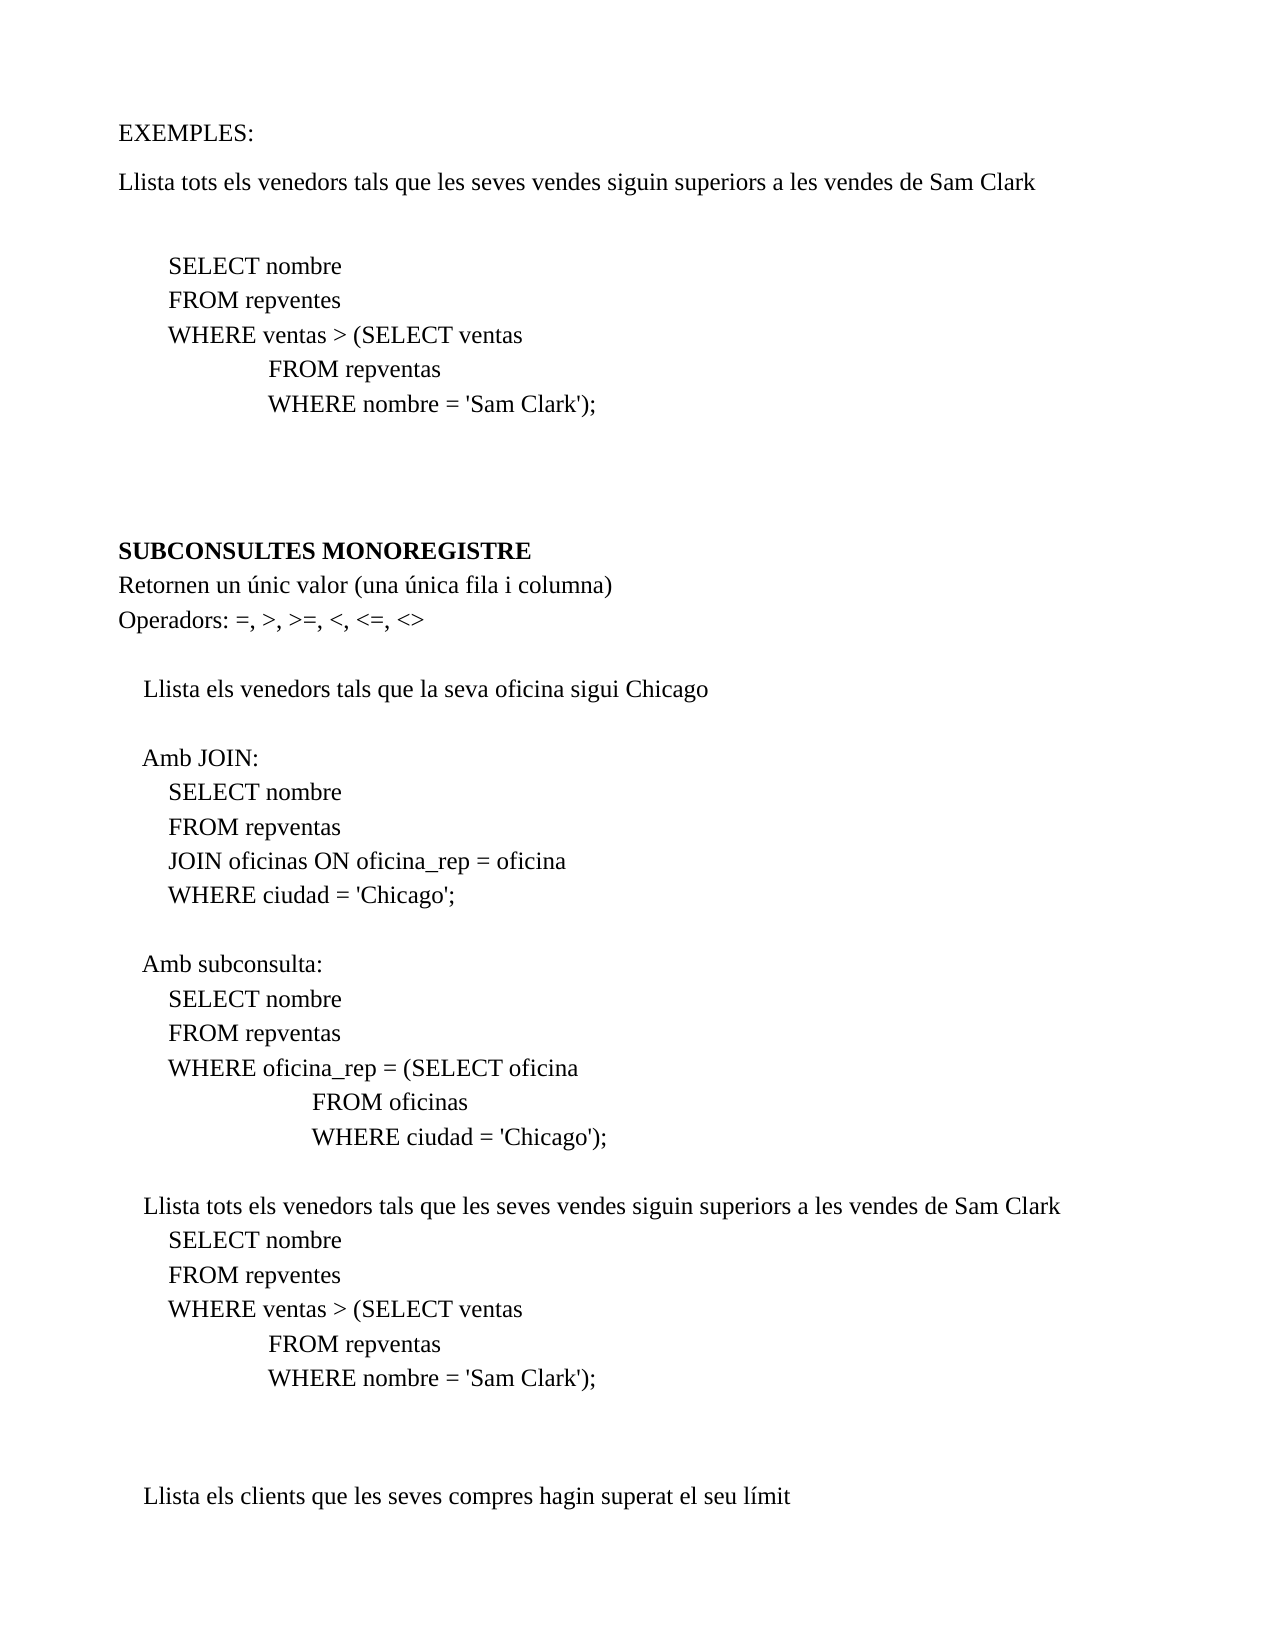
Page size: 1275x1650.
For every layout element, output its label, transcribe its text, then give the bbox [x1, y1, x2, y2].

text SELECT nombre FROM repventes WHERE ventas > (SELECT ventas FROM repventas WHERE nombre = 'Sam Clark'); [118, 216, 1157, 417]
text SUBCONSULTES MONOREGISTRE Retornen un únic valor (una única fila i columna) Operadors: =, >, >=, <, <=, <> Llista els venedors tals que la seva oficina sigui Chicago Amb JOIN: SELECT nombre FROM repventas JOIN oficinas ON oficina_rep = oficina WHERE ciudad = 'Chicago'; Amb subconsulta: SELECT nombre FROM repventas WHERE oficina_rep = (SELECT oficina FROM oficinas WHERE ciudad = 'Chicago'); Llista tots els venedors tals que les seves vendes siguin superiors a les vendes de Sam Clark SELECT nombre FROM repventes WHERE ventas > (SELECT ventas FROM repventas WHERE nombre = 'Sam Clark'); [118, 536, 1157, 1427]
text Llista tots els venedors tals que les seves vendes siguin superiors a les vendes de Sam Clark [118, 167, 1157, 196]
text EXEMPLES: [118, 118, 1157, 147]
text Llista els clients que les seves compres hagin superat el seu límit [118, 1447, 1157, 1510]
